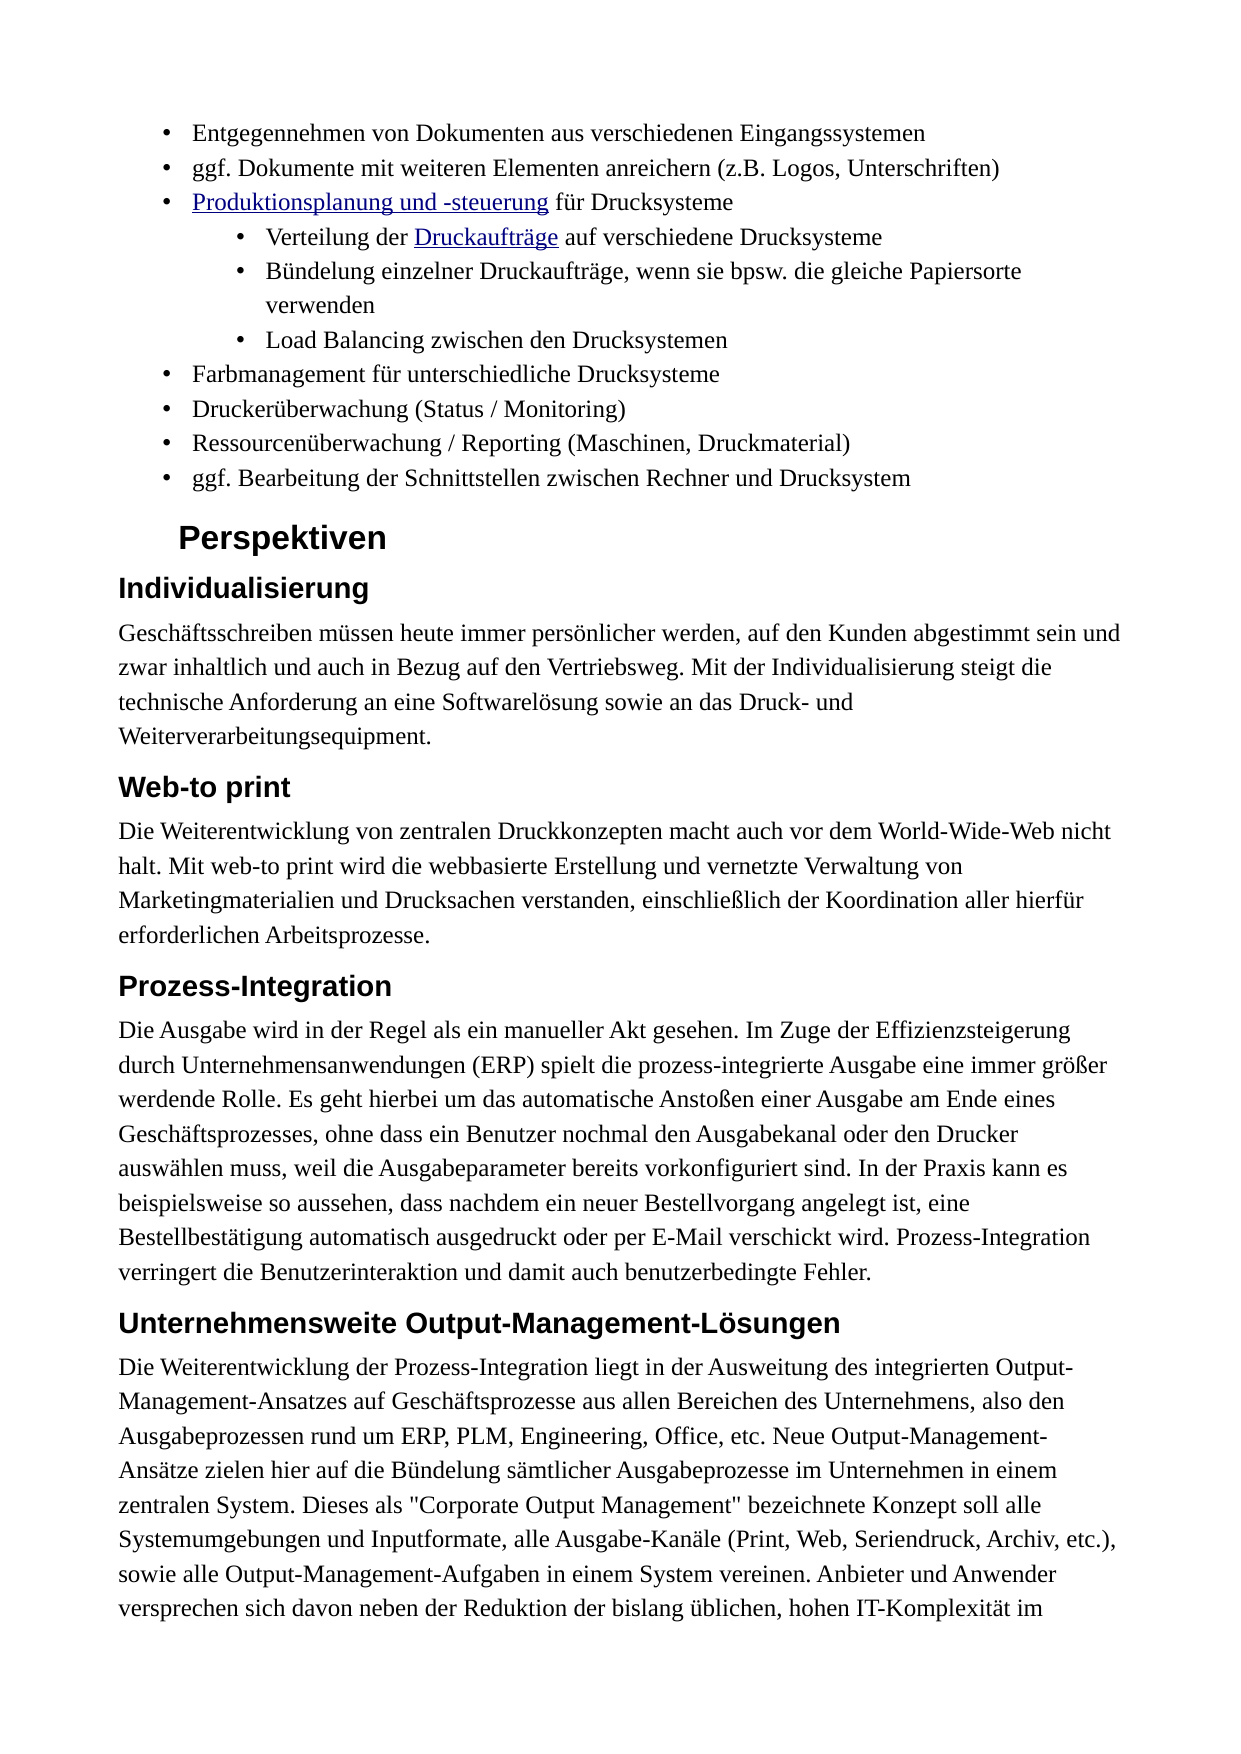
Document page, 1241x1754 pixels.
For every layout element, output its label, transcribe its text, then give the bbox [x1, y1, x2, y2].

text Die Weiterentwicklung von zentralen Druckkonzepten macht auch vor dem World-Wide-Web nicht halt. Mit web-to print wird die webbasierte Erstellung und vernetzte Verwaltung von Marketingmaterialien und Drucksachen verstanden, einschließlich der Koordination aller hierfür erforderlichen Arbeitsprozesse. [118, 816, 1122, 949]
subtitle Individualisierung [118, 571, 1122, 605]
list Druckerüberwachung (Status / Monitoring) [162, 394, 1122, 423]
subtitle Perspektiven [118, 518, 1122, 557]
list Bündelung einzelner Druckaufträge, wenn sie bpsw. die gleiche Papiersorte verwenden [236, 256, 1122, 319]
text Geschäftsschreiben müssen heute immer persönlicher werden, auf den Kunden abgestimmt sein und zwar inhaltlich und auch in Bezug auf den Vertriebsweg. Mit der Individualisierung steigt die technische Anforderung an eine Softwarelösung sowie an das Druck- und Weiterverarbeitungsequipment. [118, 618, 1122, 750]
subtitle Web-to print [118, 770, 1122, 804]
list Entgegennehmen von Dokumenten aus verschiedenen Eingangssystemen [162, 118, 1122, 147]
list Load Balancing zwischen den Drucksystemen [236, 325, 1122, 354]
text Die Weiterentwicklung der Prozess-Integration liegt in der Ausweitung des integrierten Output-Management-Ansatzes auf Geschäftsprozesse aus allen Bereichen des Unternehmens, also den Ausgabeprozessen rund um ERP, PLM, Engineering, Office, etc. Neue Output-Management-Ansätze zielen hier auf die Bündelung sämtlicher Ausgabeprozesse im Unternehmen in einem zentralen System. Dieses als "Corporate Output Management" bezeichnete Konzept soll alle Systemumgebungen und Inputformate, alle Ausgabe-Kanäle (Print, Web, Seriendruck, Archiv, etc.), sowie alle Output-Management-Aufgaben in einem System vereinen. Anbieter und Anwender versprechen sich davon neben der Reduktion der bislang üblichen, hohen IT-Komplexität im [118, 1352, 1122, 1622]
list Verteilung der Druckaufträge auf verschiedene Drucksysteme [236, 222, 1122, 250]
subtitle Prozess-Integration [118, 969, 1122, 1003]
list Farbmanagement für unterschiedliche Drucksysteme [162, 359, 1122, 388]
list Produktionsplanung und -steuerung für Drucksysteme [162, 187, 1122, 216]
text Die Ausgabe wird in der Regel als ein manueller Akt gesehen. Im Zuge der Effizienzsteigerung durch Unternehmensanwendungen (ERP) spielt die prozess-integrierte Ausgabe eine immer größer werdende Rolle. Es geht hierbei um das automatische Anstoßen einer Ausgabe am Ende eines Geschäftsprozesses, ohne dass ein Benutzer nochmal den Ausgabekanal oder den Drucker auswählen muss, weil die Ausgabeparameter bereits vorkonfiguriert sind. In der Praxis kann es beispielsweise so aussehen, dass nachdem ein neuer Bestellvorgang angelegt ist, eine Bestellbestätigung automatisch ausgedruckt oder per E-Mail verschickt wird. Prozess-Integration verringert die Benutzerinteraktion und damit auch benutzerbedingte Fehler. [118, 1015, 1122, 1285]
list ggf. Dokumente mit weiteren Elementen anreichern (z.B. Logos, Unterschriften) [162, 153, 1122, 181]
subtitle Unternehmensweite Output-Management-Lösungen [118, 1306, 1122, 1339]
list ggf. Bearbeitung der Schnittstellen zwischen Rechner und Drucksystem [162, 463, 1122, 492]
list Ressourcenüberwachung / Reporting (Maschinen, Druckmaterial) [162, 428, 1122, 457]
